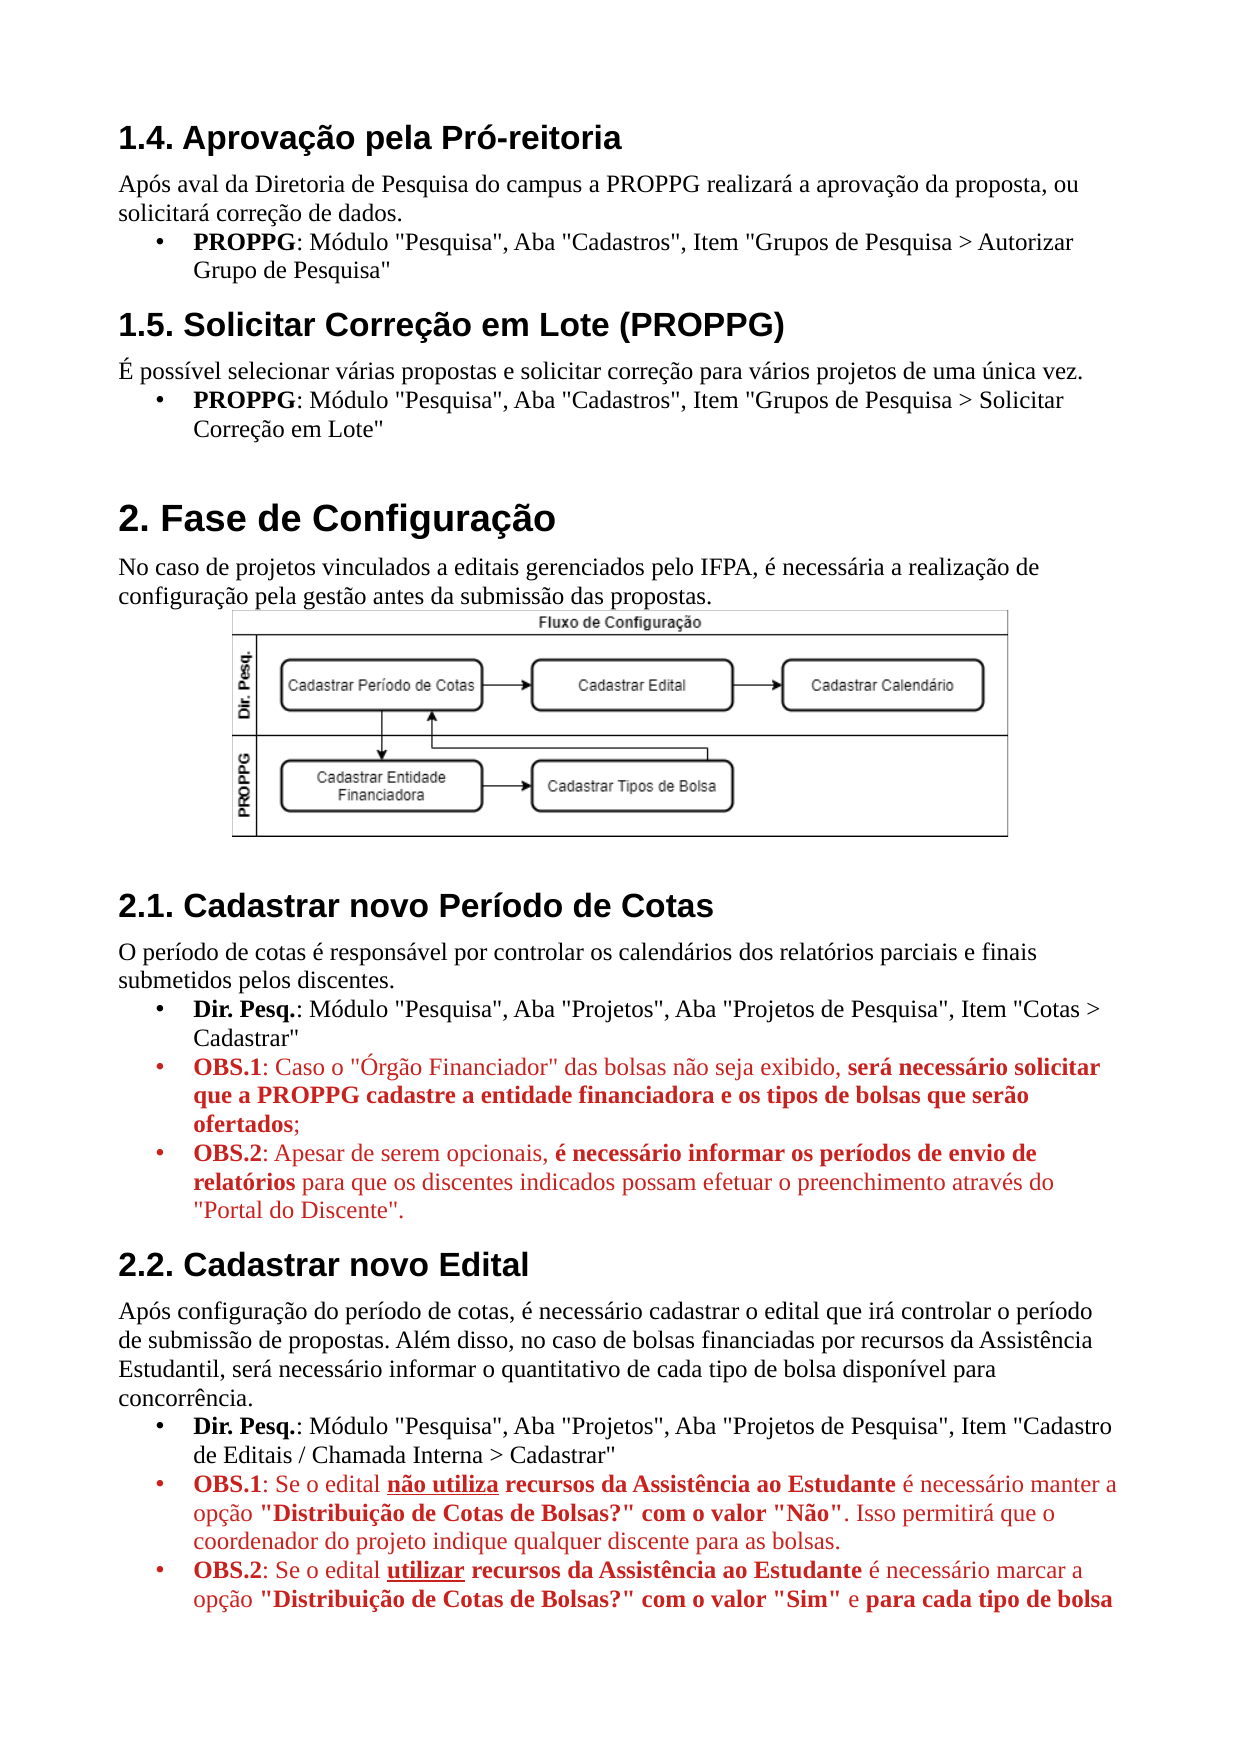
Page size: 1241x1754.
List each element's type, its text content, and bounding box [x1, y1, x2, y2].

list Dir. Pesq.: Módulo "Pesquisa", Aba "Projetos", Aba "Projetos de Pesquisa", Item "Cotas > Cadastrar" [156, 994, 1122, 1052]
text O período de cotas é responsável por controlar os calendários dos relatórios parciais e finais submetidos pelos discentes. [118, 937, 1122, 994]
text No caso de projetos vinculados a editais gerenciados pelo IFPA, é necessária a realização de configuração pela gestão antes da submissão das propostas. [118, 552, 1122, 610]
list OBS.2: Se o edital utilizar recursos da Assistência ao Estudante é necessário marcar a opção "Distribuição de Cotas de Bolsas?" com o valor "Sim" e para cada tipo de bolsa [156, 1555, 1122, 1613]
subtitle 1.5. Solicitar Correção em Lote (PROPPG) [118, 305, 1122, 344]
subtitle 2.2. Cadastrar novo Edital [118, 1245, 1122, 1284]
text É possível selecionar várias propostas e solicitar correção para vários projetos de uma única vez. [118, 356, 1122, 385]
subtitle 2. Fase de Configuração [118, 496, 1122, 540]
subtitle 2.1. Cadastrar novo Período de Cotas [118, 886, 1122, 924]
subtitle 1.4. Aprovação pela Pró-reitoria [118, 118, 1122, 157]
list Dir. Pesq.: Módulo "Pesquisa", Aba "Projetos", Aba "Projetos de Pesquisa", Item "Cadastro de Editais / Chamada Interna > Cadastrar" [156, 1411, 1122, 1469]
list OBS.1: Caso o "Órgão Financiador" das bolsas não seja exibido, será necessário solicitar que a PROPPG cadastre a entidade financiadora e os tipos de bolsas que serão ofertados; [156, 1052, 1122, 1138]
list PROPPG: Módulo "Pesquisa", Aba "Cadastros", Item "Grupos de Pesquisa > Autorizar Grupo de Pesquisa" [156, 227, 1122, 284]
text Após aval da Diretoria de Pesquisa do campus a PROPPG realizará a aprovação da proposta, ou solicitará correção de dados. [118, 169, 1122, 227]
list OBS.1: Se o edital não utiliza recursos da Assistência ao Estudante é necessário manter a opção "Distribuição de Cotas de Bolsas?" com o valor "Não". Isso permitirá que o coordenador do projeto indique qualquer discente para as bolsas. [156, 1469, 1122, 1555]
list OBS.2: Apesar de serem opcionais, é necessário informar os períodos de envio de relatórios para que os discentes indicados possam efetuar o preenchimento através do "Portal do Discente". [156, 1138, 1122, 1224]
list PROPPG: Módulo "Pesquisa", Aba "Cadastros", Item "Grupos de Pesquisa > Solicitar Correção em Lote" [156, 385, 1122, 442]
text Após configuração do período de cotas, é necessário cadastrar o edital que irá controlar o período de submissão de propostas. Além disso, no caso de bolsas financiadas por recursos da Assistência Estudantil, será necessário informar o quantitativo de cada tipo de bolsa disponível para concorrência. [118, 1296, 1122, 1411]
picture [232, 610, 1009, 837]
